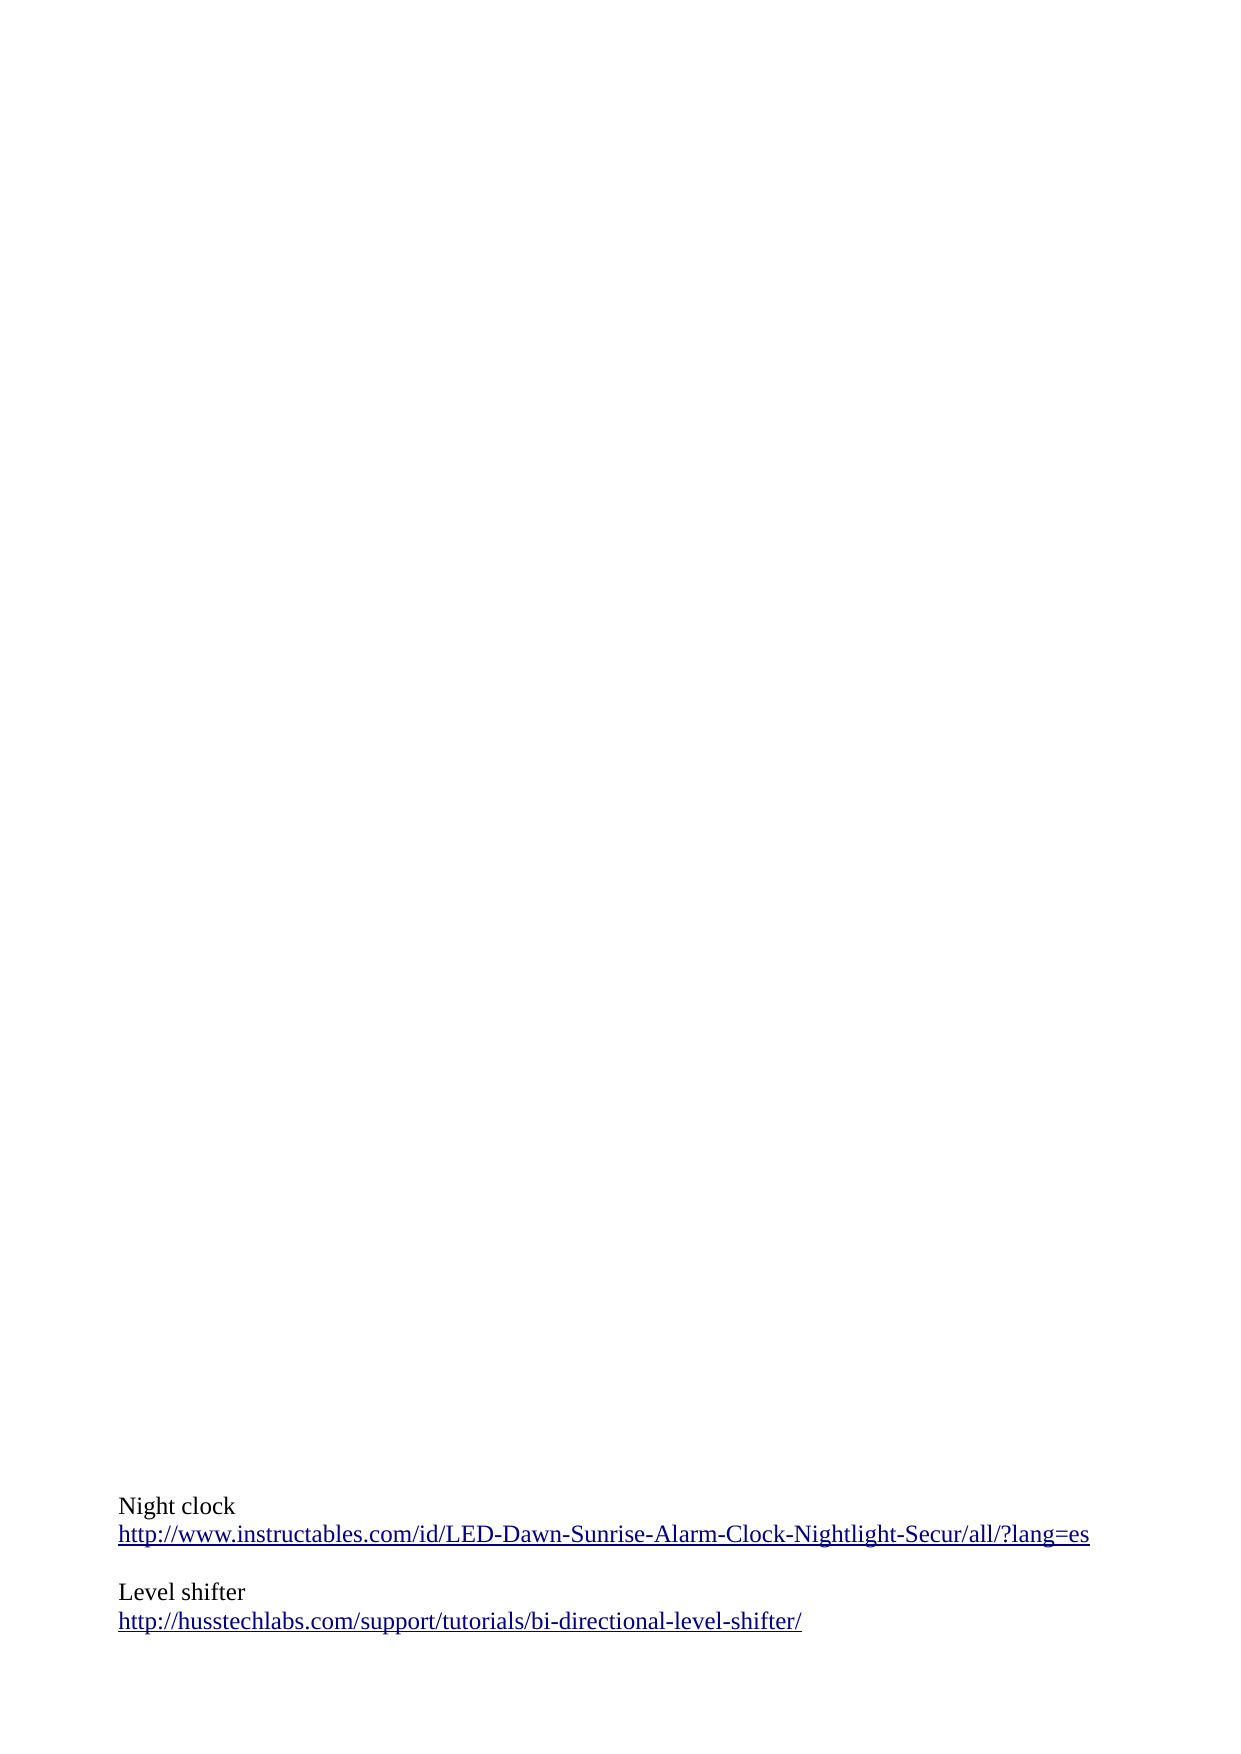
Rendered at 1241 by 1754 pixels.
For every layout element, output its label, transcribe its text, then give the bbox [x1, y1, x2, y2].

text Night clock [118, 1491, 1122, 1519]
text Level shifter [118, 1577, 1122, 1606]
text http://www.instructables.com/id/LED-Dawn-Sunrise-Alarm-Clock-Nightlight-Secur/all/?lang=es [118, 1519, 1122, 1548]
text http://husstechlabs.com/support/tutorials/bi-directional-level-shifter/ [118, 1606, 1122, 1634]
